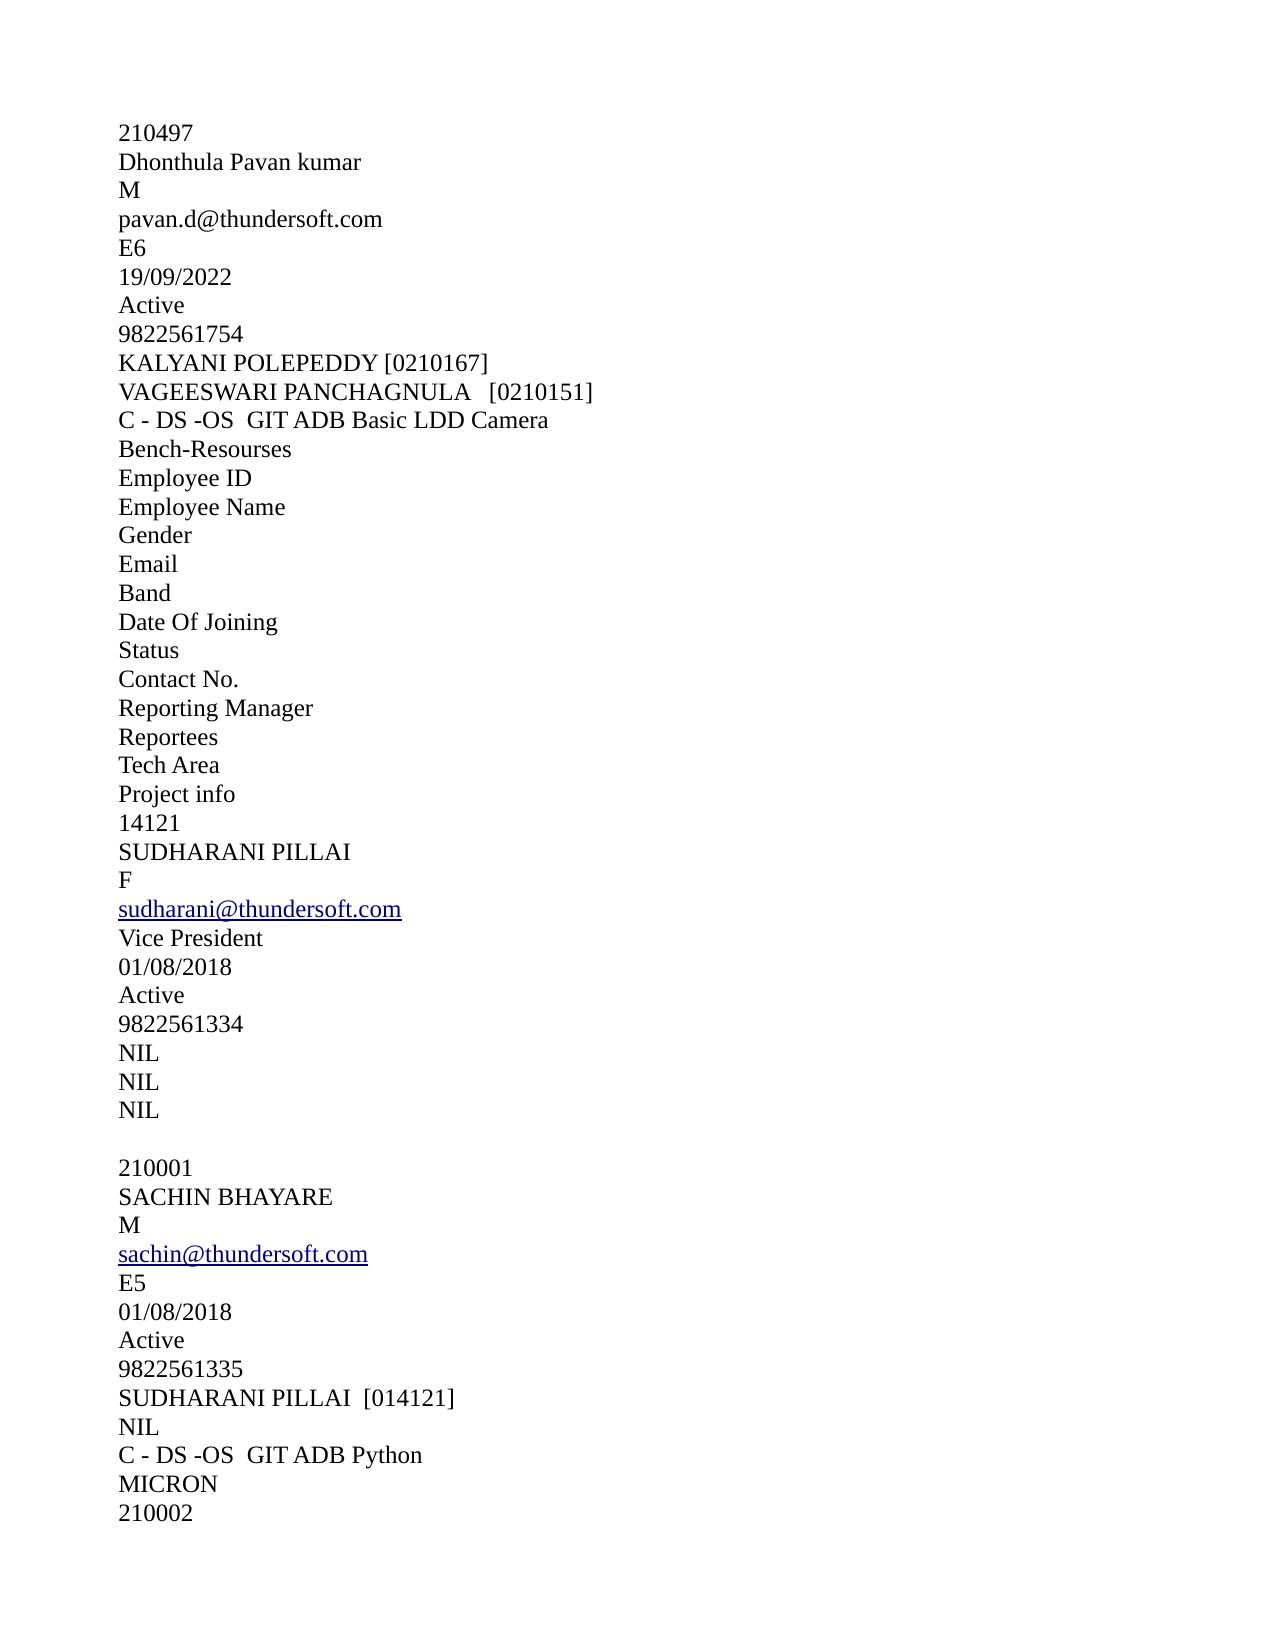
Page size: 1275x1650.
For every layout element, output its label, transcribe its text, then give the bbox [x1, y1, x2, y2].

text Project info [118, 779, 1157, 808]
text SUDHARANI PILLAI [014121] [118, 1383, 1157, 1412]
text 210002 [118, 1498, 1157, 1527]
text pavan.d@thundersoft.com [118, 204, 1157, 233]
text SACHIN BHAYARE [118, 1182, 1157, 1211]
text Email [118, 549, 1157, 578]
text E5 [118, 1268, 1157, 1297]
text 01/08/2018 [118, 1297, 1157, 1326]
text 9822561334 [118, 1009, 1157, 1038]
text Employee ID [118, 463, 1157, 492]
text F [118, 866, 1157, 894]
text Bench-Resourses [118, 434, 1157, 463]
text 19/09/2022 [118, 262, 1157, 291]
text Dhonthula Pavan kumar [118, 147, 1157, 176]
text Employee Name [118, 492, 1157, 521]
text 14121 [118, 808, 1157, 837]
text 210497 [118, 118, 1157, 147]
text Contact No. [118, 664, 1157, 693]
text Active [118, 291, 1157, 319]
text Tech Area [118, 751, 1157, 779]
text Active [118, 981, 1157, 1009]
text 01/08/2018 [118, 952, 1157, 981]
text M [118, 1211, 1157, 1239]
text C - DS -OS GIT ADB Basic LDD Camera [118, 406, 1157, 434]
text 9822561335 [118, 1354, 1157, 1383]
text Active [118, 1326, 1157, 1354]
text VAGEESWARI PANCHAGNULA [0210151] [118, 377, 1157, 406]
text NIL [118, 1038, 1157, 1067]
text Status [118, 636, 1157, 664]
text Reportees [118, 722, 1157, 751]
text M [118, 176, 1157, 204]
text C - DS -OS GIT ADB Python [118, 1441, 1157, 1469]
text SUDHARANI PILLAI [118, 837, 1157, 866]
text Reporting Manager [118, 693, 1157, 722]
text MICRON [118, 1469, 1157, 1498]
text 210001 [118, 1153, 1157, 1182]
text Date Of Joining [118, 607, 1157, 636]
text E6 [118, 233, 1157, 262]
text NIL [118, 1412, 1157, 1441]
text KALYANI POLEPEDDY [0210167] [118, 348, 1157, 377]
text NIL [118, 1096, 1157, 1124]
text Band [118, 578, 1157, 607]
text Gender [118, 521, 1157, 549]
text Vice President [118, 923, 1157, 952]
text NIL [118, 1067, 1157, 1096]
text 9822561754 [118, 319, 1157, 348]
text sudharani@thundersoft.com [118, 894, 1157, 923]
text sachin@thundersoft.com [118, 1239, 1157, 1268]
